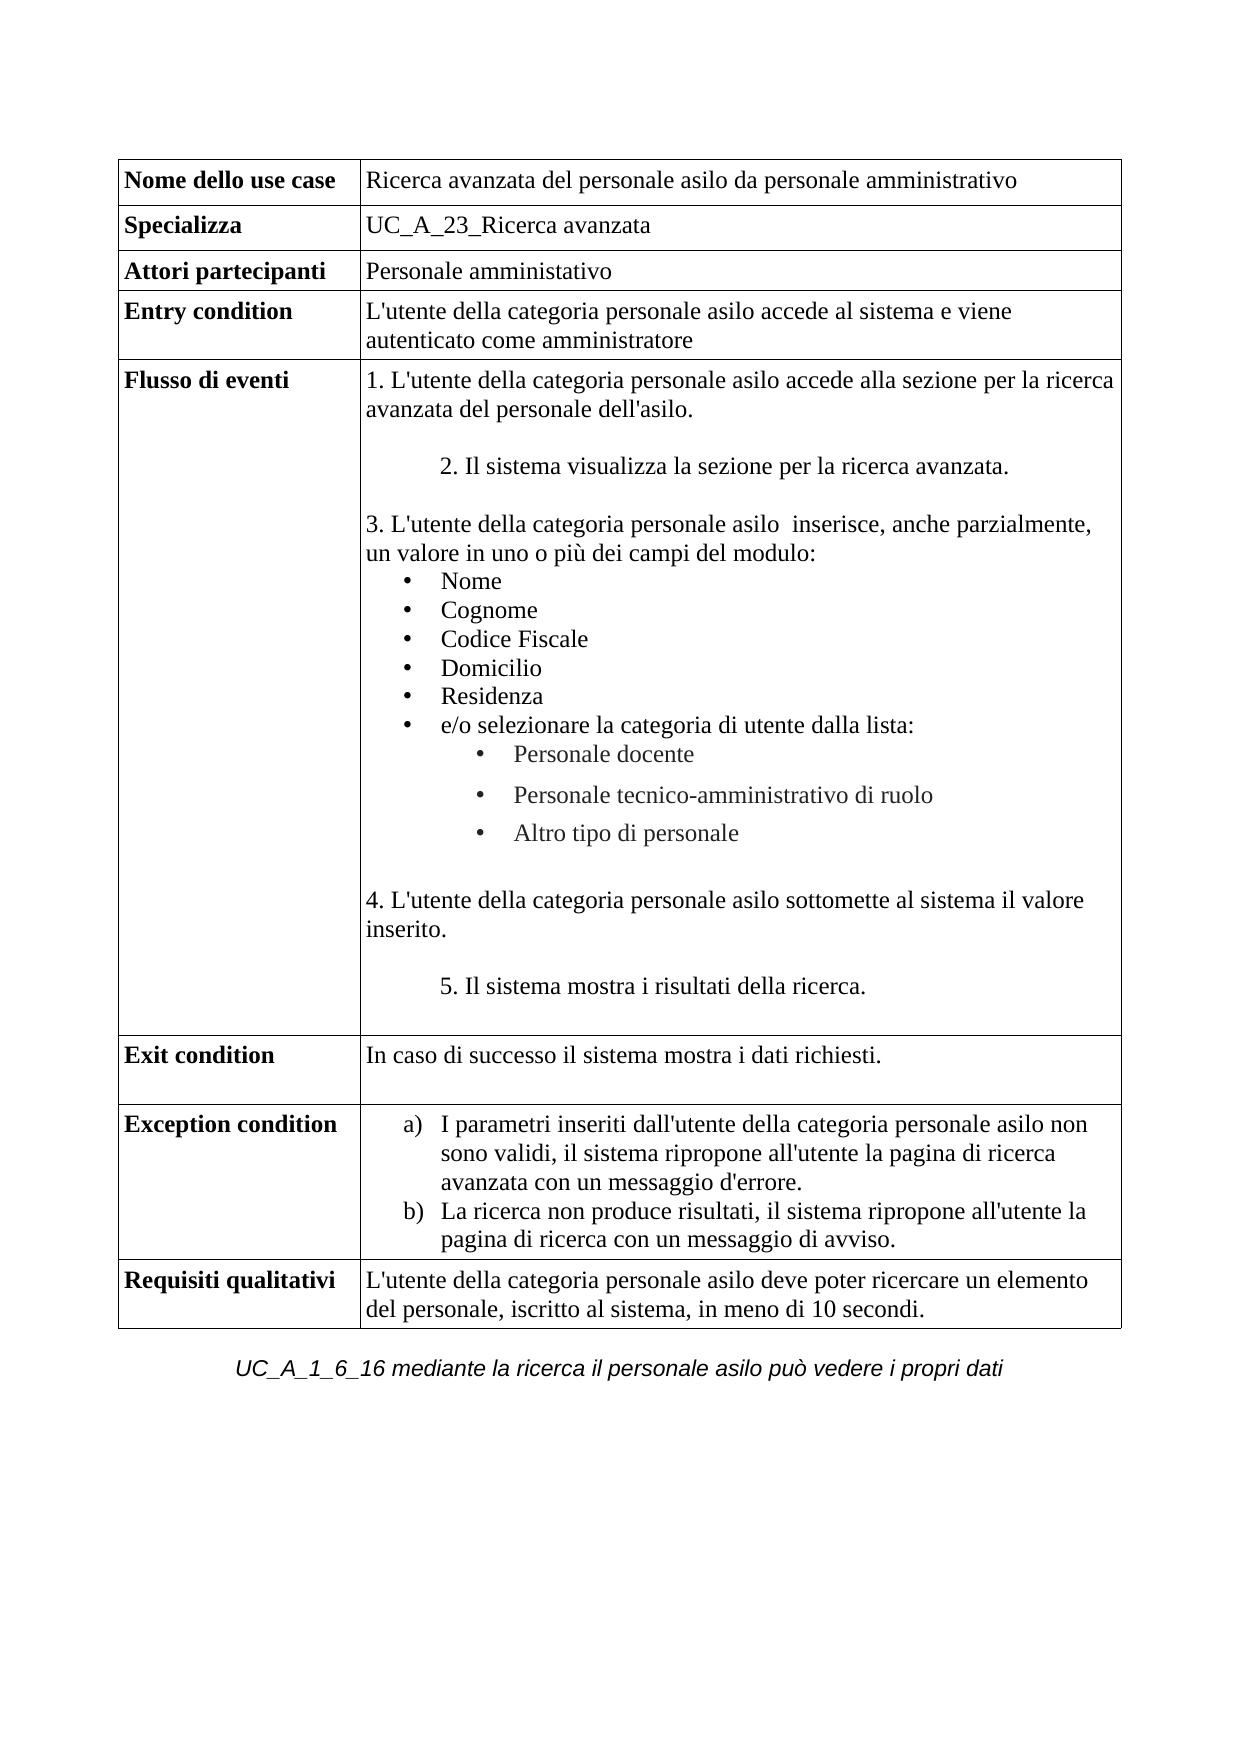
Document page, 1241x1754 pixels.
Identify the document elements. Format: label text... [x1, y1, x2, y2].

table_cell L'utente della categoria personale asilo deve poter ricercare un elemento del personale, iscritto al sistema, in meno di 10 secondi. [361, 1260, 1121, 1328]
table_cell Specializza [119, 206, 360, 250]
table_cell Exception condition [119, 1105, 360, 1259]
table_cell Personale amministativo [361, 251, 1121, 290]
table_cell Entry condition [119, 291, 360, 359]
table_header Ricerca avanzata del personale asilo da personale amministrativo [361, 160, 1121, 205]
table_cell I parametri inseriti dall'utente della categoria personale asilo non sono validi, il sistema ripropone all'utente la pagina di ricerca avanzata con un messaggio d'errore. La ricerca non produce risultati, il sistema ripropone all'utente la pagina di ricerca con un messaggio di avviso. [361, 1105, 1121, 1259]
table_cell L'utente della categoria personale asilo accede al sistema e viene autenticato come amministratore [361, 291, 1121, 359]
table_cell Flusso di eventi [119, 360, 360, 1035]
table_cell 1. L'utente della categoria personale asilo accede alla sezione per la ricerca avanzata del personale dell'asilo. 2. Il sistema visualizza la sezione per la ricerca avanzata. 3. L'utente della categoria personale asilo inserisce, anche parzialmente, un valore in uno o più dei campi del modulo: Nome Cognome Codice Fiscale Domicilio Residenza e/o selezionare la categoria di utente dalla lista: Personale docente Personale tecnico-amministrativo di ruolo Altro tipo di personale 4. L'utente della categoria personale asilo sottomette al sistema il valore inserito. 5. Il sistema mostra i risultati della ricerca. [361, 360, 1121, 1035]
table_cell Exit condition [119, 1036, 360, 1104]
table_cell UC_A_23_Ricerca avanzata [361, 206, 1121, 250]
table_header Nome dello use case [119, 160, 360, 205]
text UC_A_1_6_16 mediante la ricerca il personale asilo può vedere i propri dati [118, 1354, 1122, 1381]
table_cell Attori partecipanti [119, 251, 360, 290]
table_cell In caso di successo il sistema mostra i dati richiesti. [361, 1036, 1121, 1104]
table_cell Requisiti qualitativi [119, 1260, 360, 1328]
